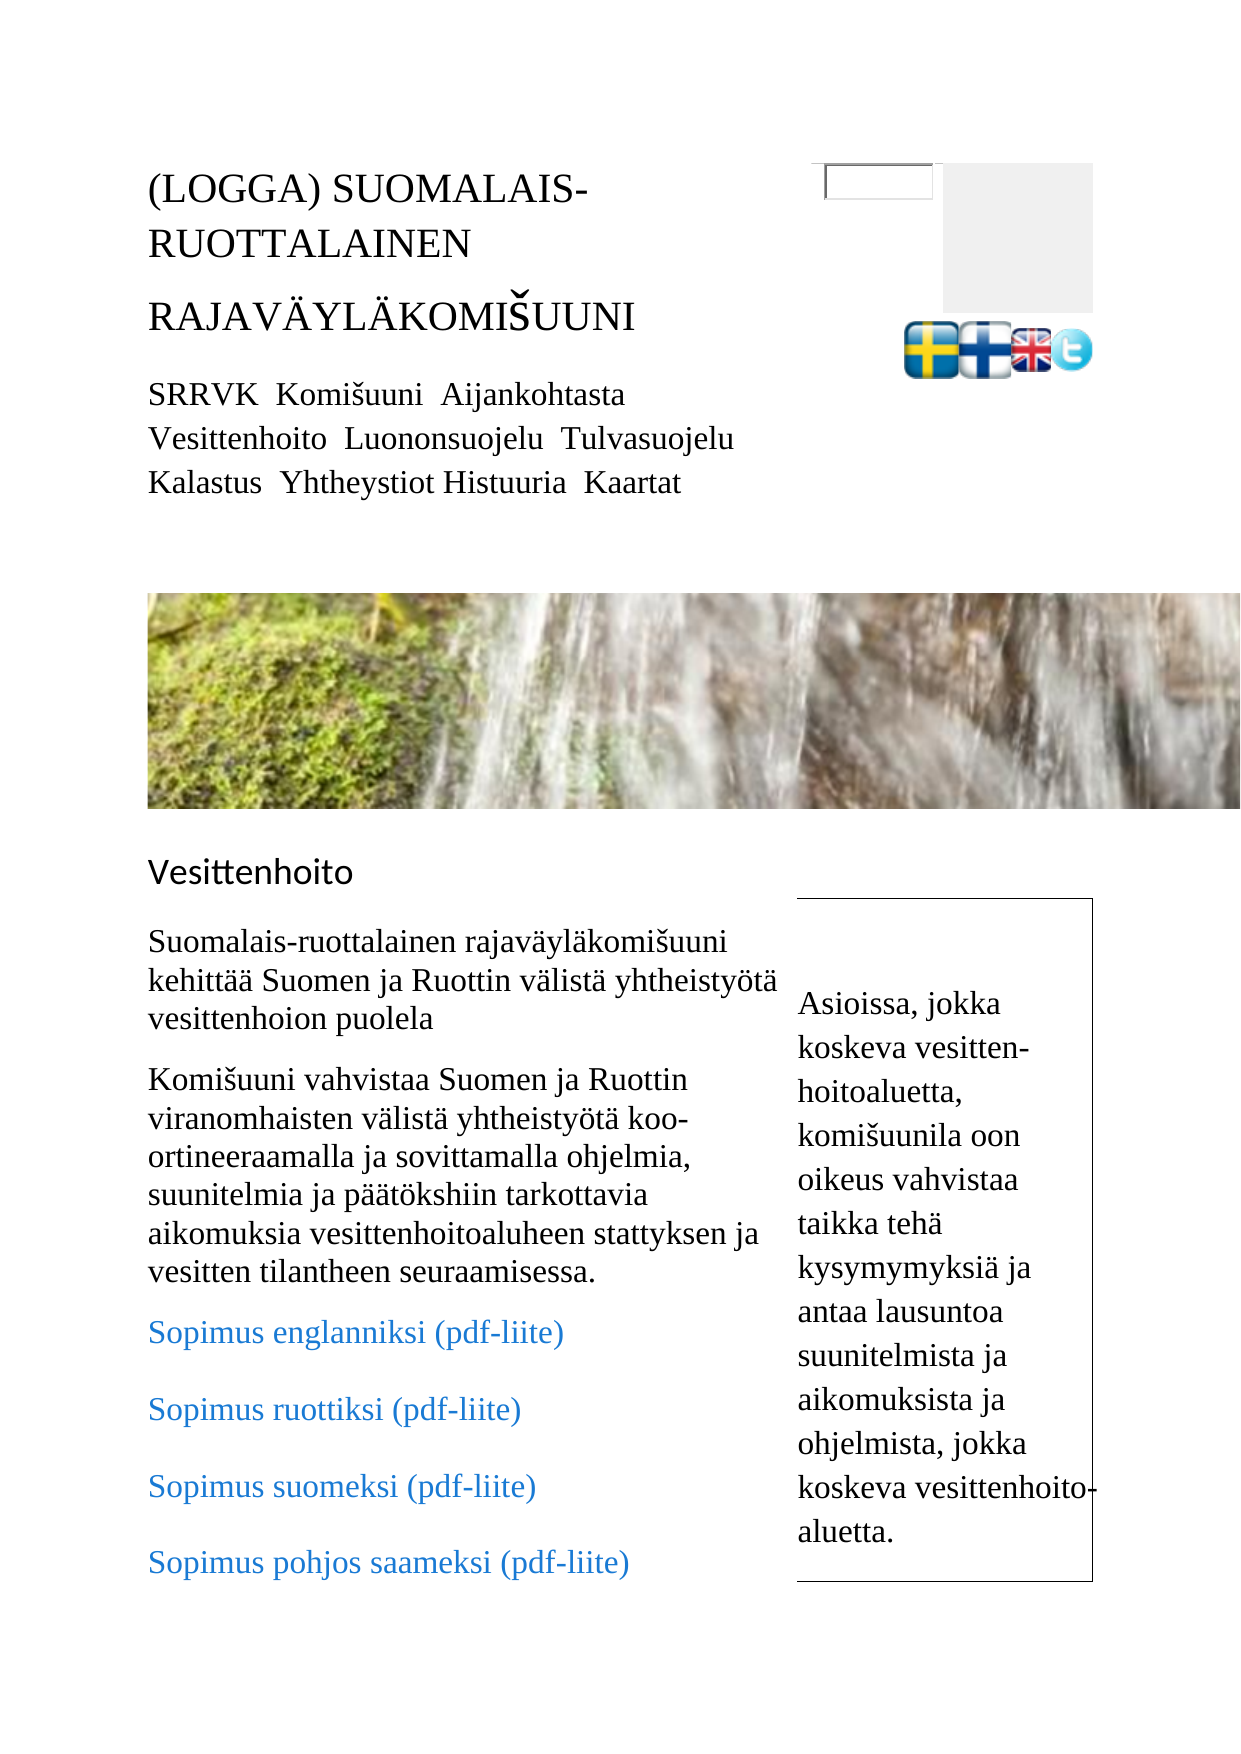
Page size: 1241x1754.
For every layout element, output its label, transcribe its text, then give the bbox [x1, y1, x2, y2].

table_header [613, 555, 617, 581]
table_header Formulärets överkant Formulärets nederkant [811, 148, 1093, 163]
table_header [148, 553, 607, 581]
table_header [1051, 372, 1093, 379]
table_header [1012, 372, 1051, 379]
table_header ​ ​ Asioissa, jokka koskeva vesitten- hoitoaluetta, komišuunila oon oikeus vahvistaa taikka tehä kysymymyksiä ja antaa lausuntoa suunitelmista ja aikomuksista ja ohjelmista, jokka koskeva vesittenhoito- aluetta. ​ ​ ​ ​ ​ ​ [797, 899, 1092, 1581]
picture [147, 593, 1241, 809]
table_header ​ Suomalais-ruottalainen rajaväyläkomišuuni kehittää Suomen ja Ruottin välistä yhtheistyötä vesittenhoion puolela ​ Komišuuni vahvistaa Suomen ja Ruottin viranomhaisten välistä yhtheistyötä koo-ortineeraamalla ja sovittamalla ohjelmia, suunitelmia ja päätökshiin tarkottavia aikomuksia vesittenhoitoaluheen stattyksen ja vesitten tilantheen seuraamisessa. ​ Sopimus englanniksi (pdf-liite) ​ Sopimus ruottiksi (pdf-liite) ​ Sopimus suomeksi (pdf-liite) ​ Sopimus pohjos saameksi (pdf-liite) [148, 898, 797, 1581]
table_header [634, 553, 1093, 581]
picture [904, 321, 1093, 379]
table_header [824, 201, 935, 313]
table_header [904, 313, 959, 321]
table_header [618, 555, 622, 581]
table_header [623, 555, 628, 581]
table_header Formulärets överkant Formulärets nederkant [811, 164, 1093, 553]
table_header [607, 555, 612, 581]
table_header (LOGGA) SUOMALAIS-RUOTTALAINEN RAJAVÄYLÄKOMIšUUNI SRRVK Komišuuni Aijankohtasta Vesittenhoito Luononsuojelu Tulvasuojelu Kalastus Yhtheystiot Histuuria Kaartat [148, 148, 811, 553]
table_header [935, 227, 943, 313]
table_header ​ Vesittenhoito ​ [148, 813, 1093, 898]
table_header [1051, 313, 1093, 328]
table_header [628, 555, 633, 581]
table_header [1011, 313, 1051, 328]
table_header [935, 164, 943, 224]
table_header [959, 313, 1011, 321]
